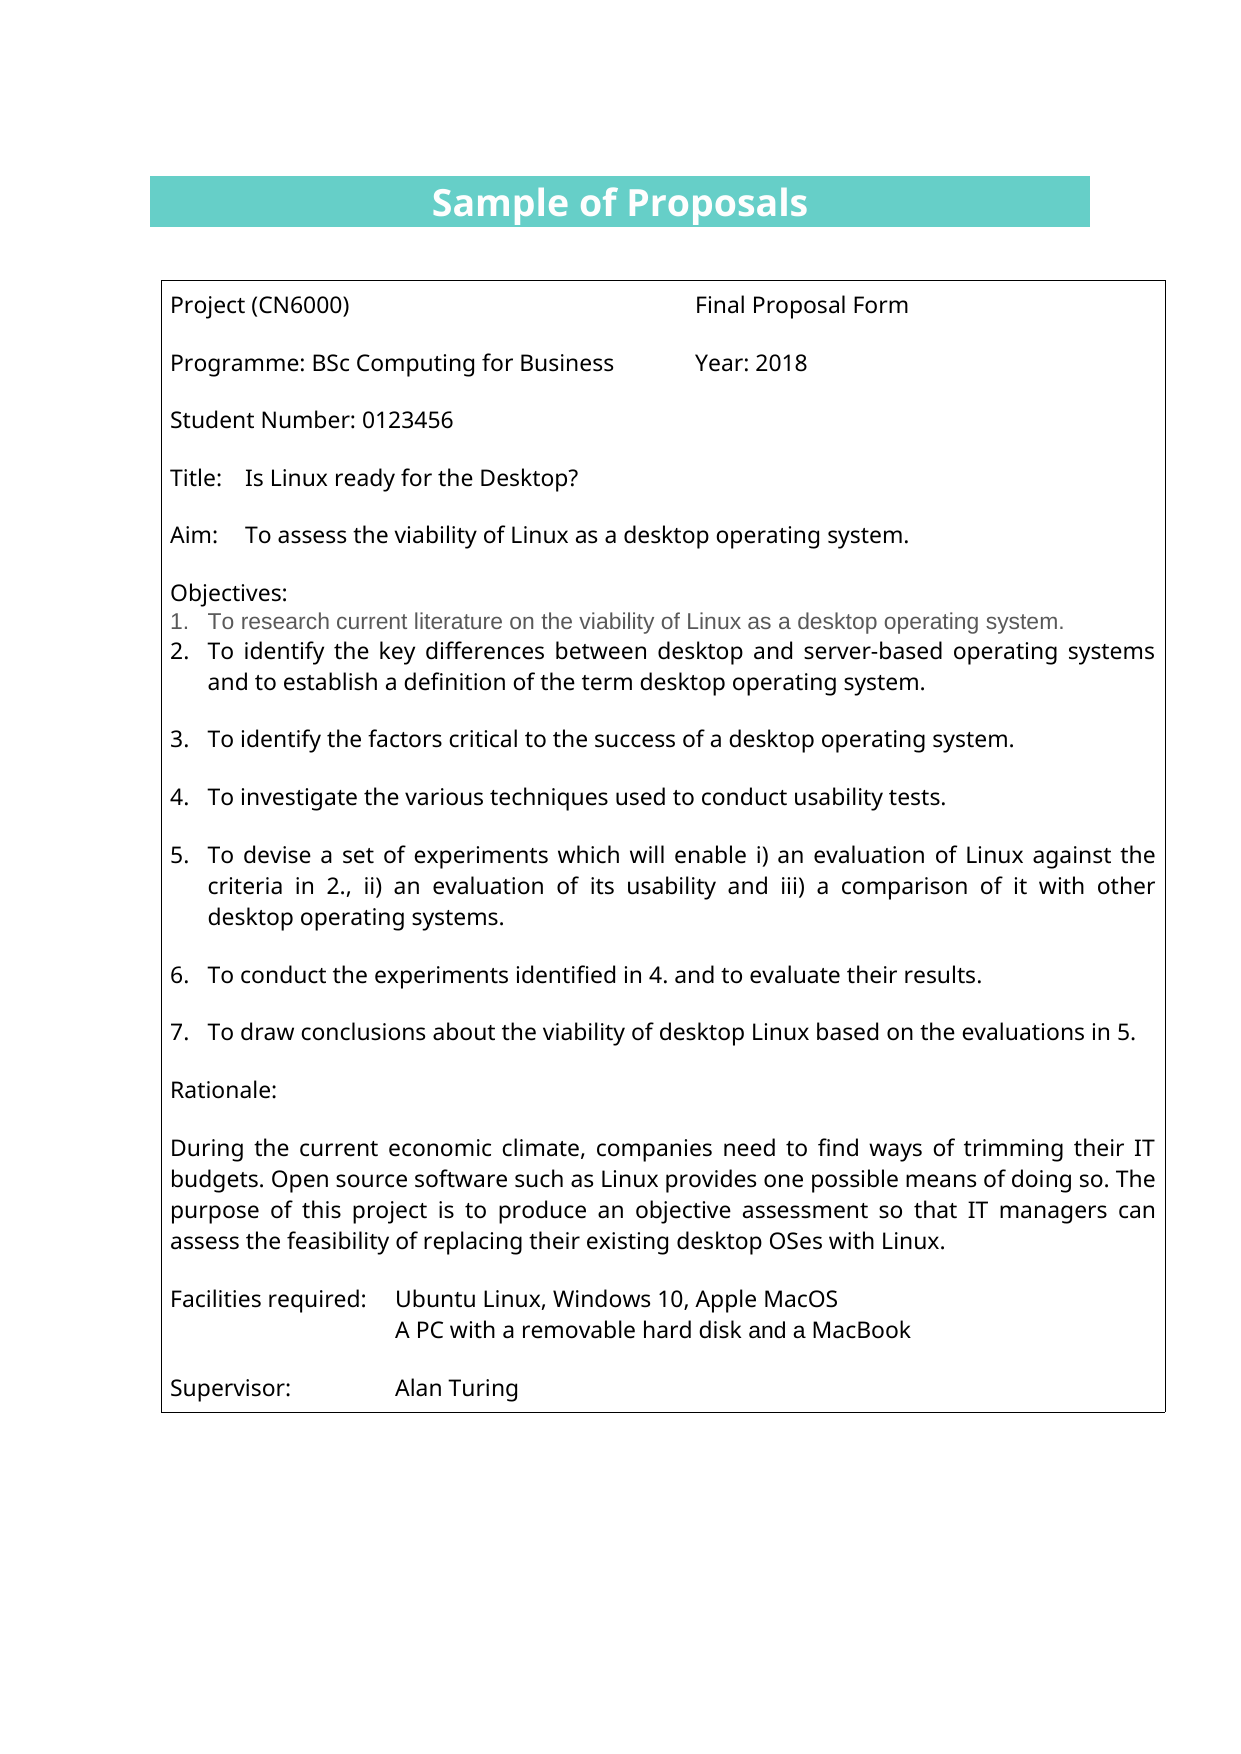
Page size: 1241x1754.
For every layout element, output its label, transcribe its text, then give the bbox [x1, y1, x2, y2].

subtitle Sample of Proposals [150, 176, 1090, 227]
table_header Project (CN6000) Final Proposal Form Programme: BSc Computing for Business Year: 2018 Student Number: 0123456 Title: Is Linux ready for the Desktop? Aim: To assess the viability of Linux as a desktop operating system. Objectives: To research current literature on the viability of Linux as a desktop operating system. To identify the key differences between desktop and server-based operating systems and to establish a definition of the term desktop operating system. To identify the factors critical to the success of a desktop operating system. To investigate the various techniques used to conduct usability tests. To devise a set of experiments which will enable i) an evaluation of Linux against the criteria in 2., ii) an evaluation of its usability and iii) a comparison of it with other desktop operating systems. To conduct the experiments identified in 4. and to evaluate their results. To draw conclusions about the viability of desktop Linux based on the evaluations in 5. Rationale: During the current economic climate, companies need to find ways of trimming their IT budgets. Open source software such as Linux provides one possible means of doing so. The purpose of this project is to produce an objective assessment so that IT managers can assess the feasibility of replacing their existing desktop OSes with Linux. Facilities required: Ubuntu Linux, Windows 10, Apple MacOS A PC with a removable hard disk and a MacBook Supervisor: Alan Turing [162, 281, 1165, 1411]
